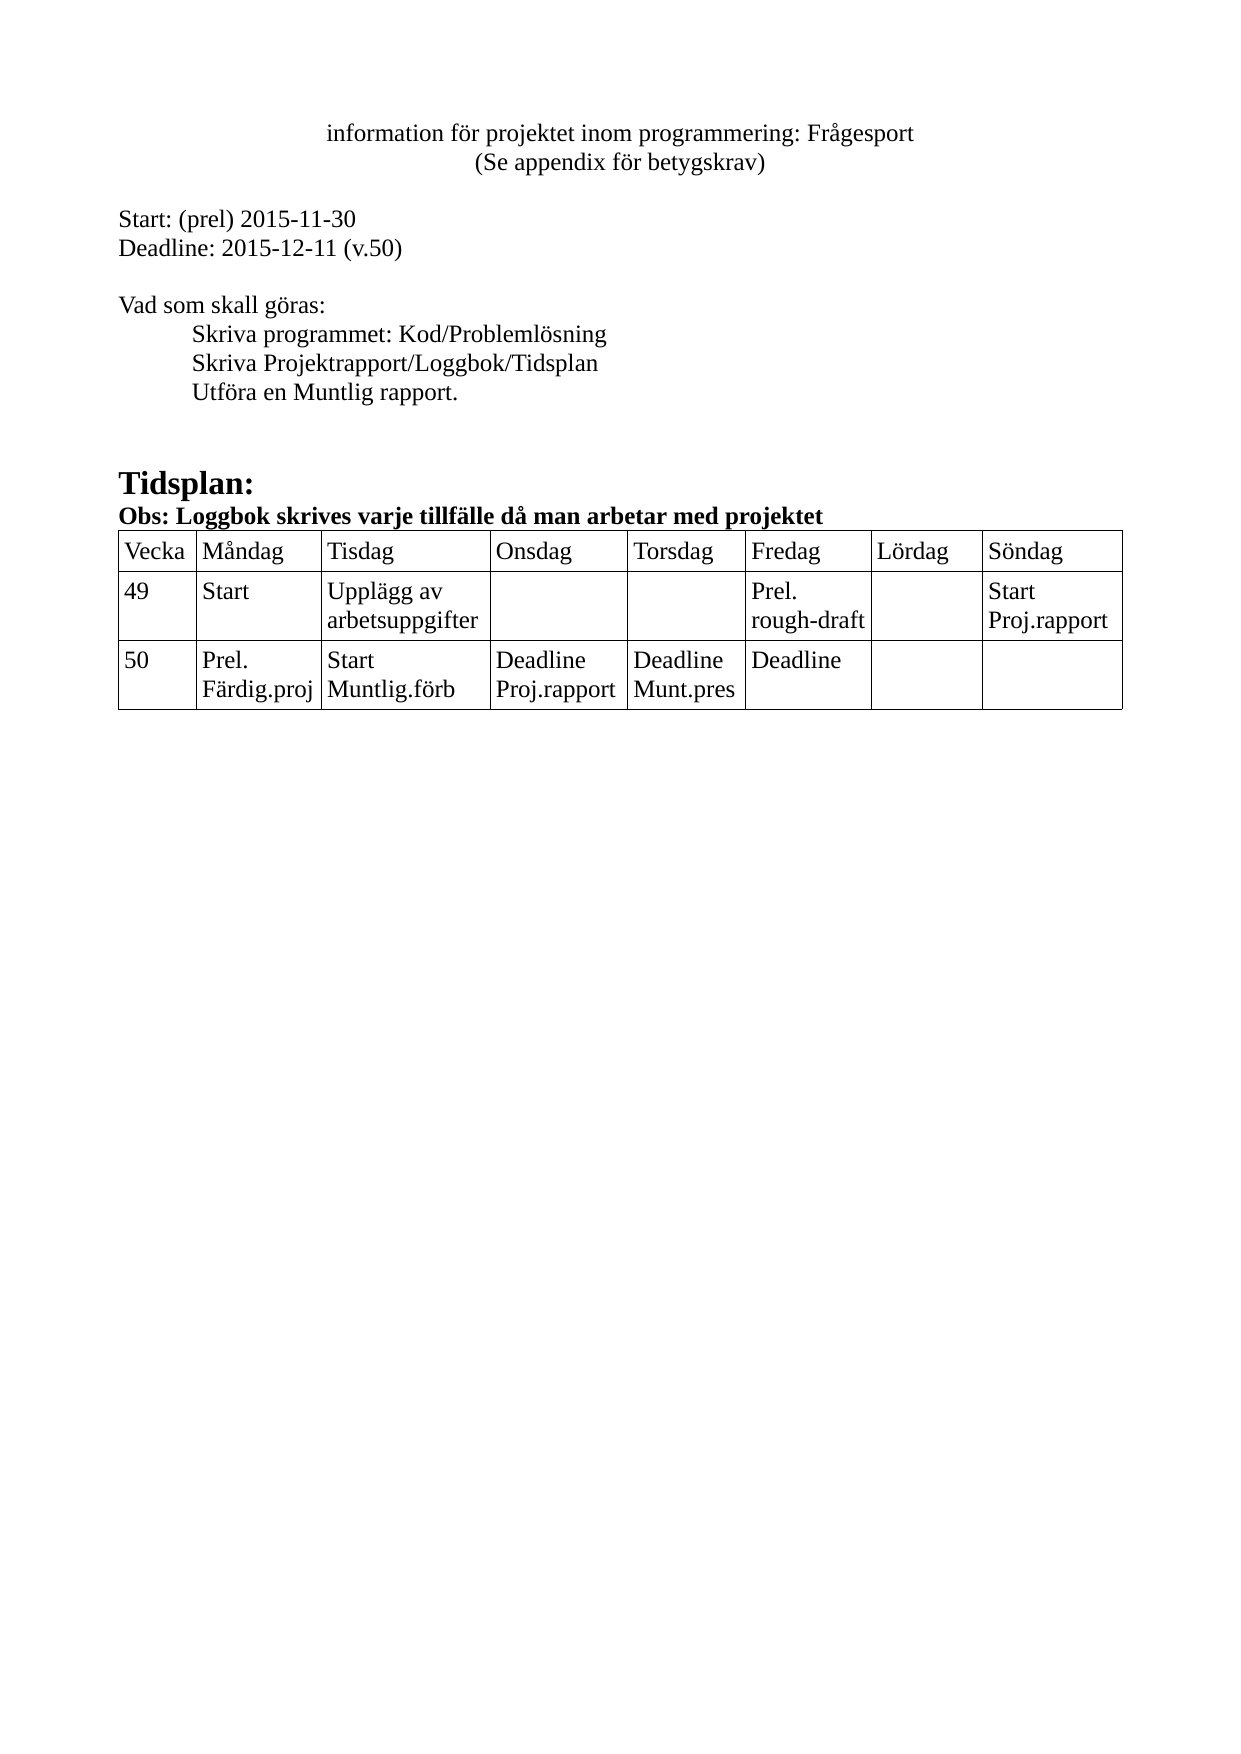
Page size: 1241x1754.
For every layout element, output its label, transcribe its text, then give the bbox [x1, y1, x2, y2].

table_header Måndag [197, 531, 321, 571]
text Start: (prel) 2015-11-30 [118, 204, 1122, 233]
text (Se appendix för betygskrav) [118, 147, 1122, 176]
table_header Lördag [872, 531, 982, 571]
table_cell Deadline Munt.pres [628, 641, 745, 709]
table_cell Upplägg av arbetsuppgifter [322, 572, 490, 639]
table_cell Prel. Färdig.proj [197, 641, 321, 709]
text information för projektet inom programmering: Frågesport [118, 118, 1122, 147]
table_cell [628, 572, 745, 639]
table_header Fredag [746, 531, 871, 571]
table_cell [872, 641, 982, 709]
table_cell [983, 641, 1122, 709]
text Tidsplan: [118, 463, 1122, 501]
table_cell 50 [119, 641, 196, 709]
table_cell Deadline [746, 641, 871, 709]
table_header Vecka [119, 531, 196, 571]
text Deadline: 2015-12-11 (v.50) [118, 233, 1122, 262]
text Vad som skall göras: [118, 291, 1122, 319]
table_cell [491, 572, 627, 639]
text Skriva programmet: Kod/Problemlösning [118, 319, 1122, 348]
table_cell Start Proj.rapport [983, 572, 1122, 639]
text Skriva Projektrapport/Loggbok/Tidsplan [118, 348, 1122, 377]
text Obs: Loggbok skrives varje tillfälle då man arbetar med projektet [118, 501, 1122, 530]
table_cell Deadline Proj.rapport [491, 641, 627, 709]
table_cell [872, 572, 982, 639]
table_header Tisdag [322, 531, 490, 571]
table_cell Start Muntlig.förb [322, 641, 490, 709]
table_cell Prel. rough-draft [746, 572, 871, 639]
table_cell 49 [119, 572, 196, 639]
table_header Torsdag [628, 531, 745, 571]
text Utföra en Muntlig rapport. [118, 377, 1122, 406]
table_header Söndag [983, 531, 1122, 571]
table_cell Start [197, 572, 321, 639]
table_header Onsdag [491, 531, 627, 571]
